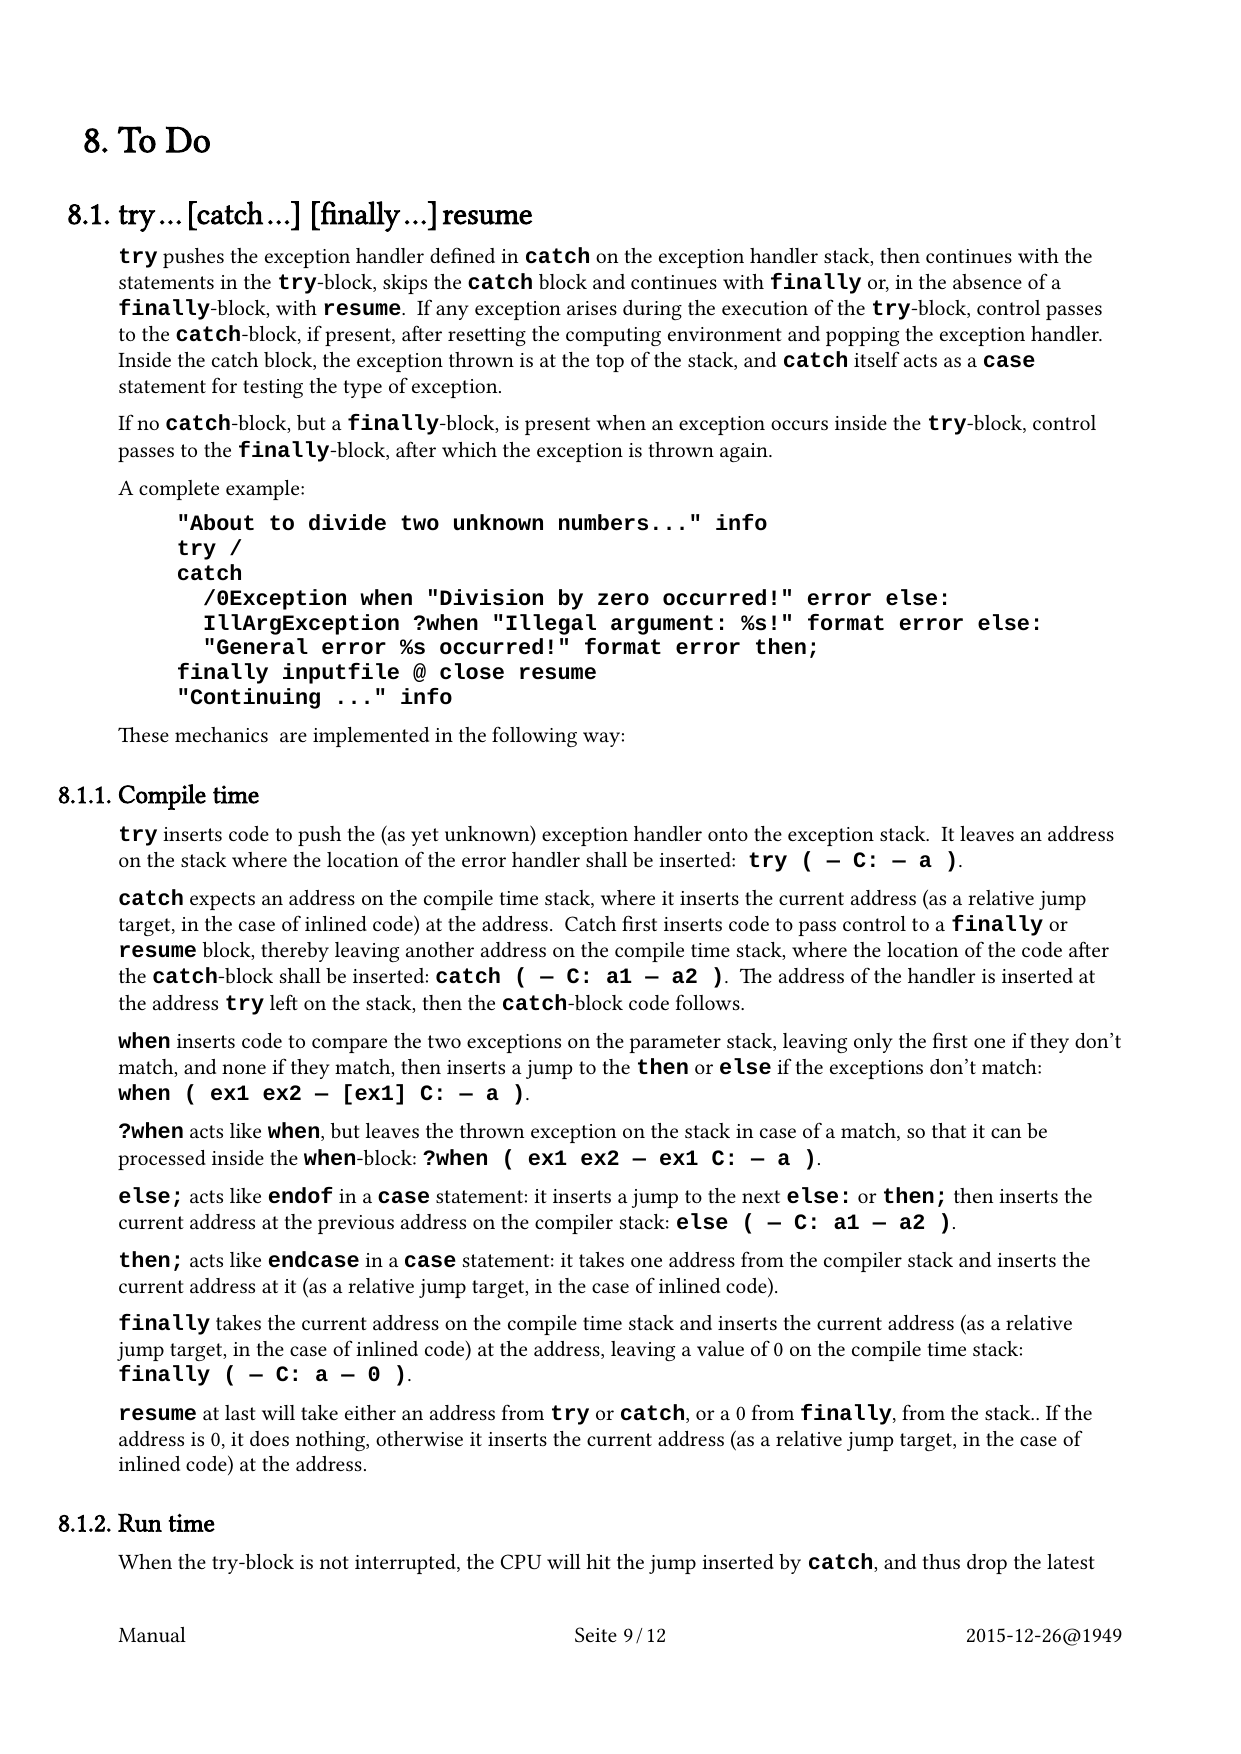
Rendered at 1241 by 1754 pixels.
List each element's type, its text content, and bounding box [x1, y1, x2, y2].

text when inserts code to compare the two exceptions on the parameter stack, leaving only the first one if they don’t match, and none if they match, then inserts a jump to the then or else if the exceptions don’t match: when ( ex1 ex2 — [ex1] C: — a ). [118, 1029, 1122, 1107]
text try pushes the exception handler defined in catch on the exception handler stack, then continues with the statements in the try-block, skips the catch block and continues with finally or, in the absence of a finally-block, with resume. If any exception arises during the execution of the try-block, control passes to the catch-block, if present, after resetting the computing environment and popping the exception handler. Inside the catch block, the exception thrown is at the top of the stack, and catch itself acts as a case statement for testing the type of exception. [118, 243, 1122, 399]
text When the try-block is not interrupted, the CPU will hit the jump inserted by catch, and thus drop the latest [118, 1550, 1122, 1576]
subtitle Compile time [118, 779, 1122, 809]
text try inserts code to push the (as yet unknown) exception handler onto the exception stack. It leaves an address on the stack where the location of the error handler shall be inserted: try ( — C: — a ). [118, 821, 1122, 874]
subtitle To Do [118, 118, 1122, 161]
text These mechanics are implemented in the following way: [118, 723, 1122, 748]
text finally takes the current address on the compile time stack and inserts the current address (as a relative jump target, in the case of inlined code) at the address, leaving a value of 0 on the compile time stack: finally ( — C: a — 0 ). [118, 1311, 1122, 1388]
text If no catch-block, but a finally-block, is present when an exception occurs inside the try-block, control passes to the finally-block, after which the exception is thrown again. [118, 411, 1122, 463]
text ?when acts like when, but leaves the thrown exception on the stack in case of a match, so that it can be processed inside the when-block: ?when ( ex1 ex2 — ex1 C: — a ). [118, 1119, 1122, 1171]
subtitle try … [catch …] [finally …] resume [118, 196, 1122, 231]
text else; acts like endof in a case statement: it inserts a jump to the next else: or then; then inserts the current address at the previous address on the compiler stack: else ( — C: a1 — a2 ). [118, 1183, 1122, 1236]
text "About to divide two unknown numbers..." info try / catch /0Exception when "Division by zero occurred!" error else: IllArgException ?when "Illegal argument: %s!" format error else: "General error %s occurred!" format error then; finally inputfile @ close resume "Continuing ..." info [177, 513, 1064, 711]
text catch expects an address on the compile time stack, where it inserts the current address (as a relative jump target, in the case of inlined code) at the address. Catch first inserts code to pass control to a finally or resume block, thereby leaving another address on the compile time stack, where the location of the code after the catch-block shall be inserted: catch ( — C: a1 — a2 ). The address of the handler is inserted at the address try left on the stack, then the catch-block code follows. [118, 886, 1122, 1017]
text A complete example: [118, 476, 1122, 501]
text resume at last will take either an address from try or catch, or a 0 from finally, from the stack.. If the address is 0, it does nothing, otherwise it inserts the current address (as a relative jump target, in the case of inlined code) at the address. [118, 1400, 1122, 1476]
text then; acts like endcase in a case statement: it takes one address from the compiler stack and inserts the current address at it (as a relative jump target, in the case of inlined code). [118, 1248, 1122, 1299]
subtitle Run time [118, 1508, 1122, 1538]
